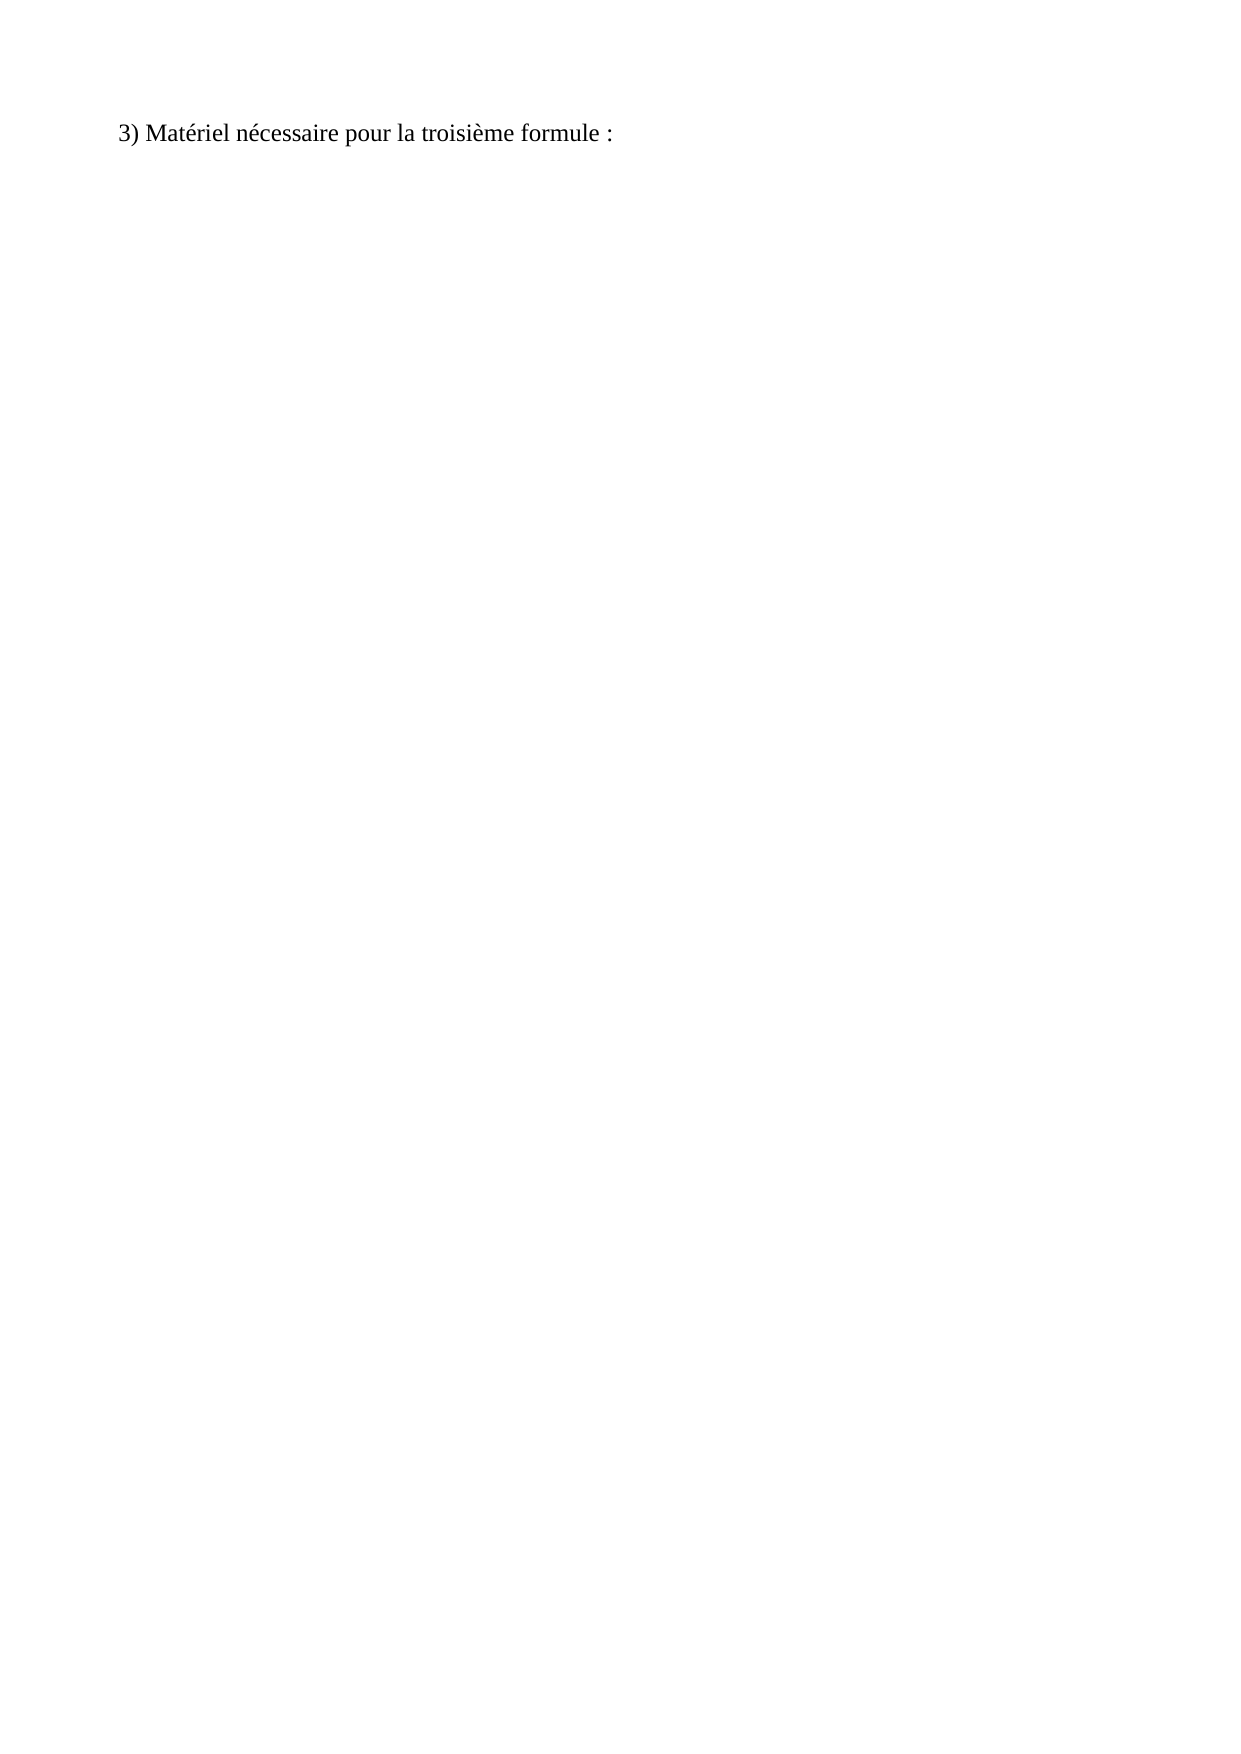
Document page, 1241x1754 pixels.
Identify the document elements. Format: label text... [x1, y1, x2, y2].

text 3) Matériel nécessaire pour la troisième formule : [118, 118, 1122, 147]
